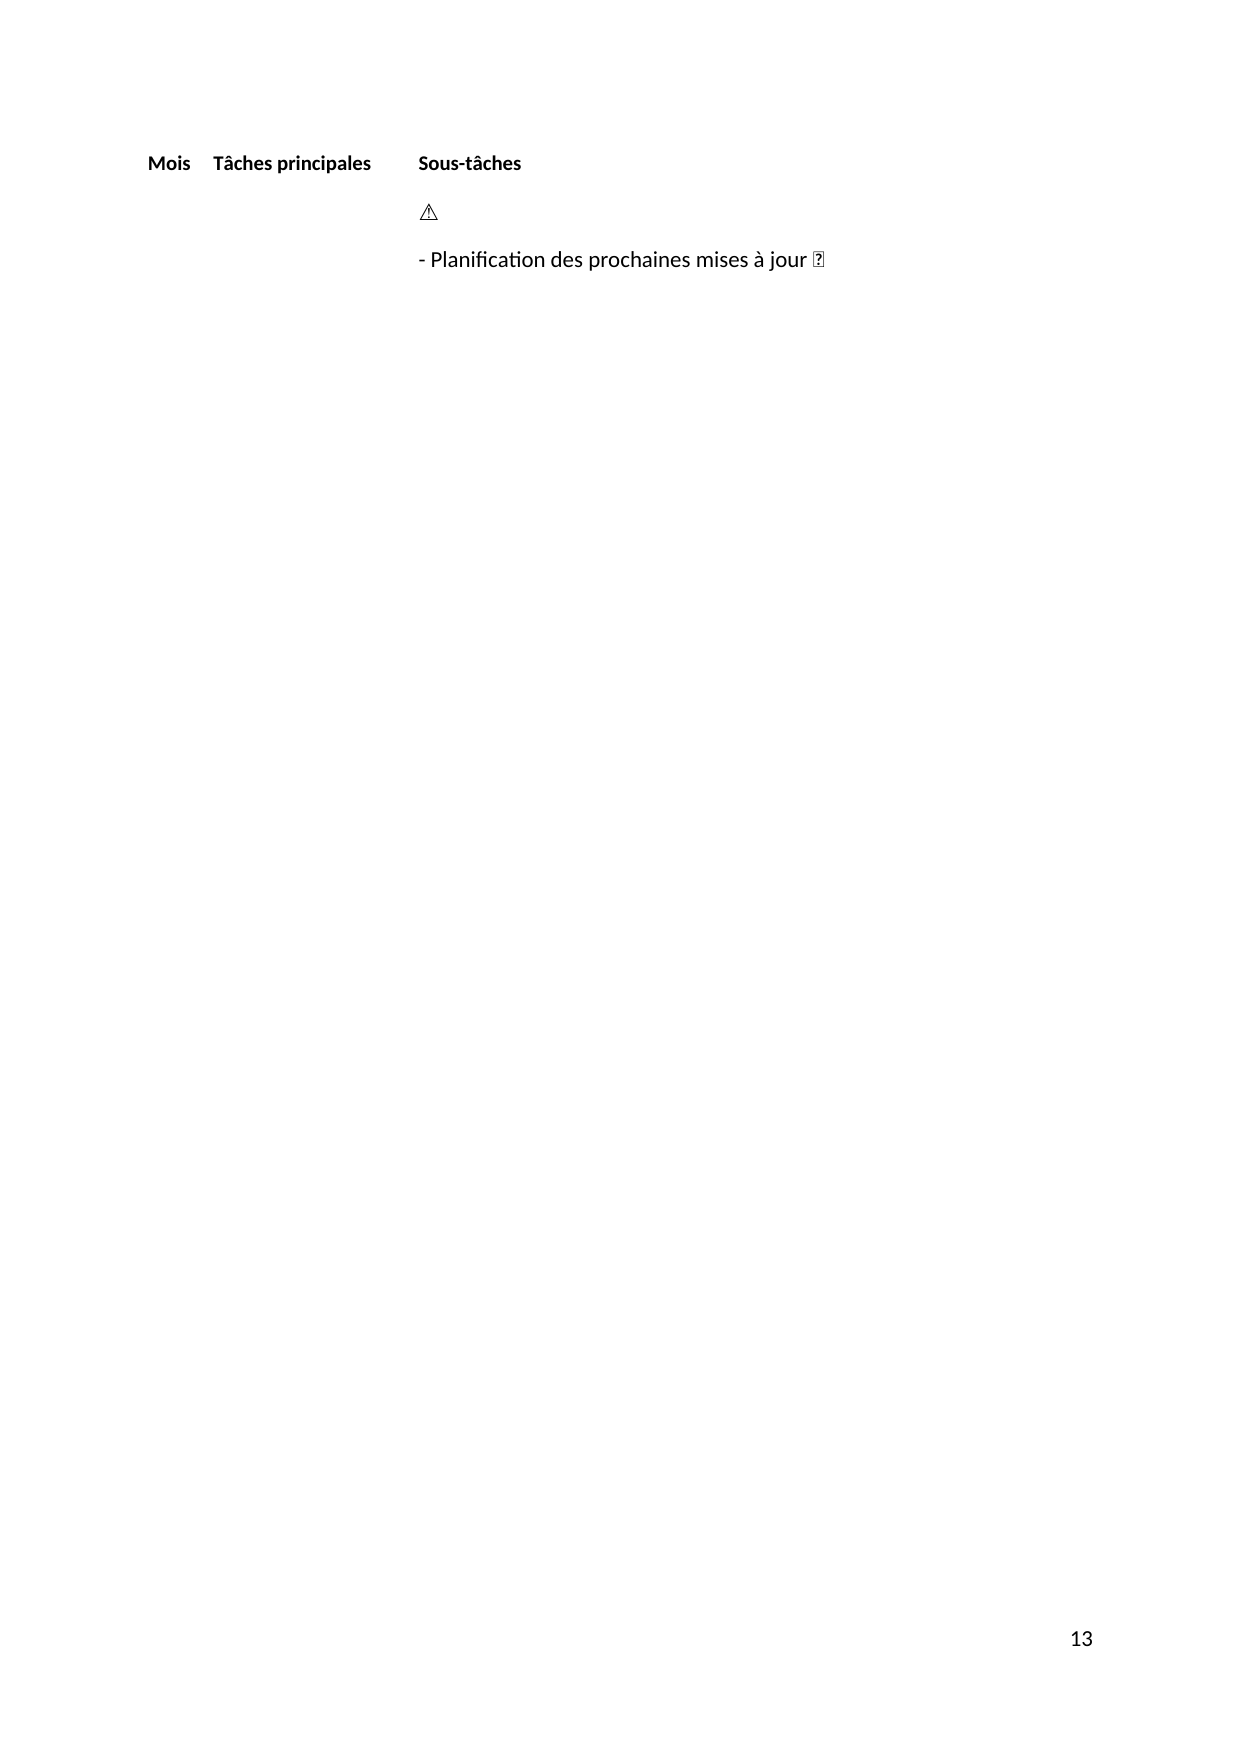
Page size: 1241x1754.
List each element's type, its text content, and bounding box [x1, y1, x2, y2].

table_cell ⚠️ - Planification des prochaines mises à jour 🔄 [415, 196, 1090, 293]
table_cell [210, 196, 415, 293]
table_header Tâches principales [210, 148, 415, 196]
table_header Mois [145, 148, 210, 196]
table_header Sous-tâches [415, 148, 1090, 196]
table_cell [145, 196, 210, 293]
